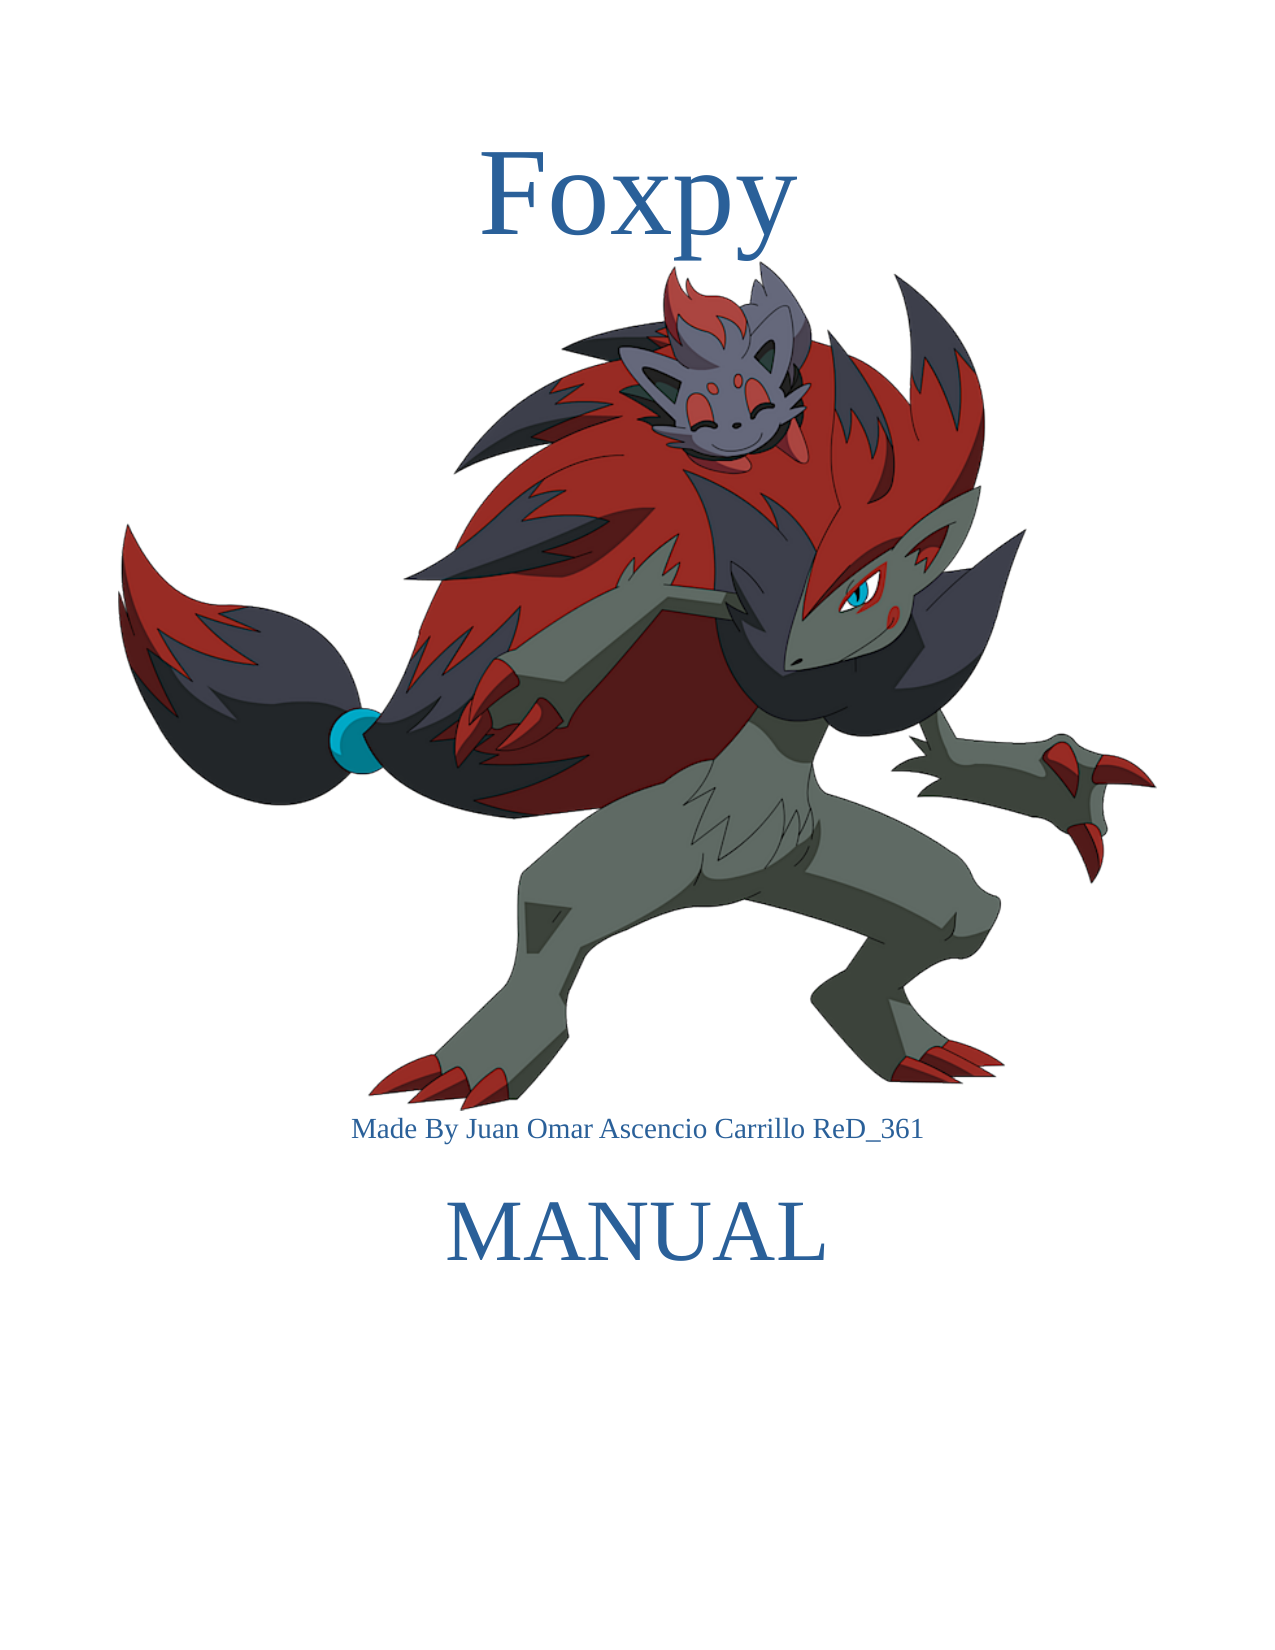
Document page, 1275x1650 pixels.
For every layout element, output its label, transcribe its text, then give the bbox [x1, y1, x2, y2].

text Foxpy [118, 118, 1157, 261]
picture [118, 261, 1157, 1111]
text MANUAL [118, 1178, 1157, 1279]
text Made By Juan Omar Ascencio Carrillo ReD_361 [118, 1111, 1157, 1144]
